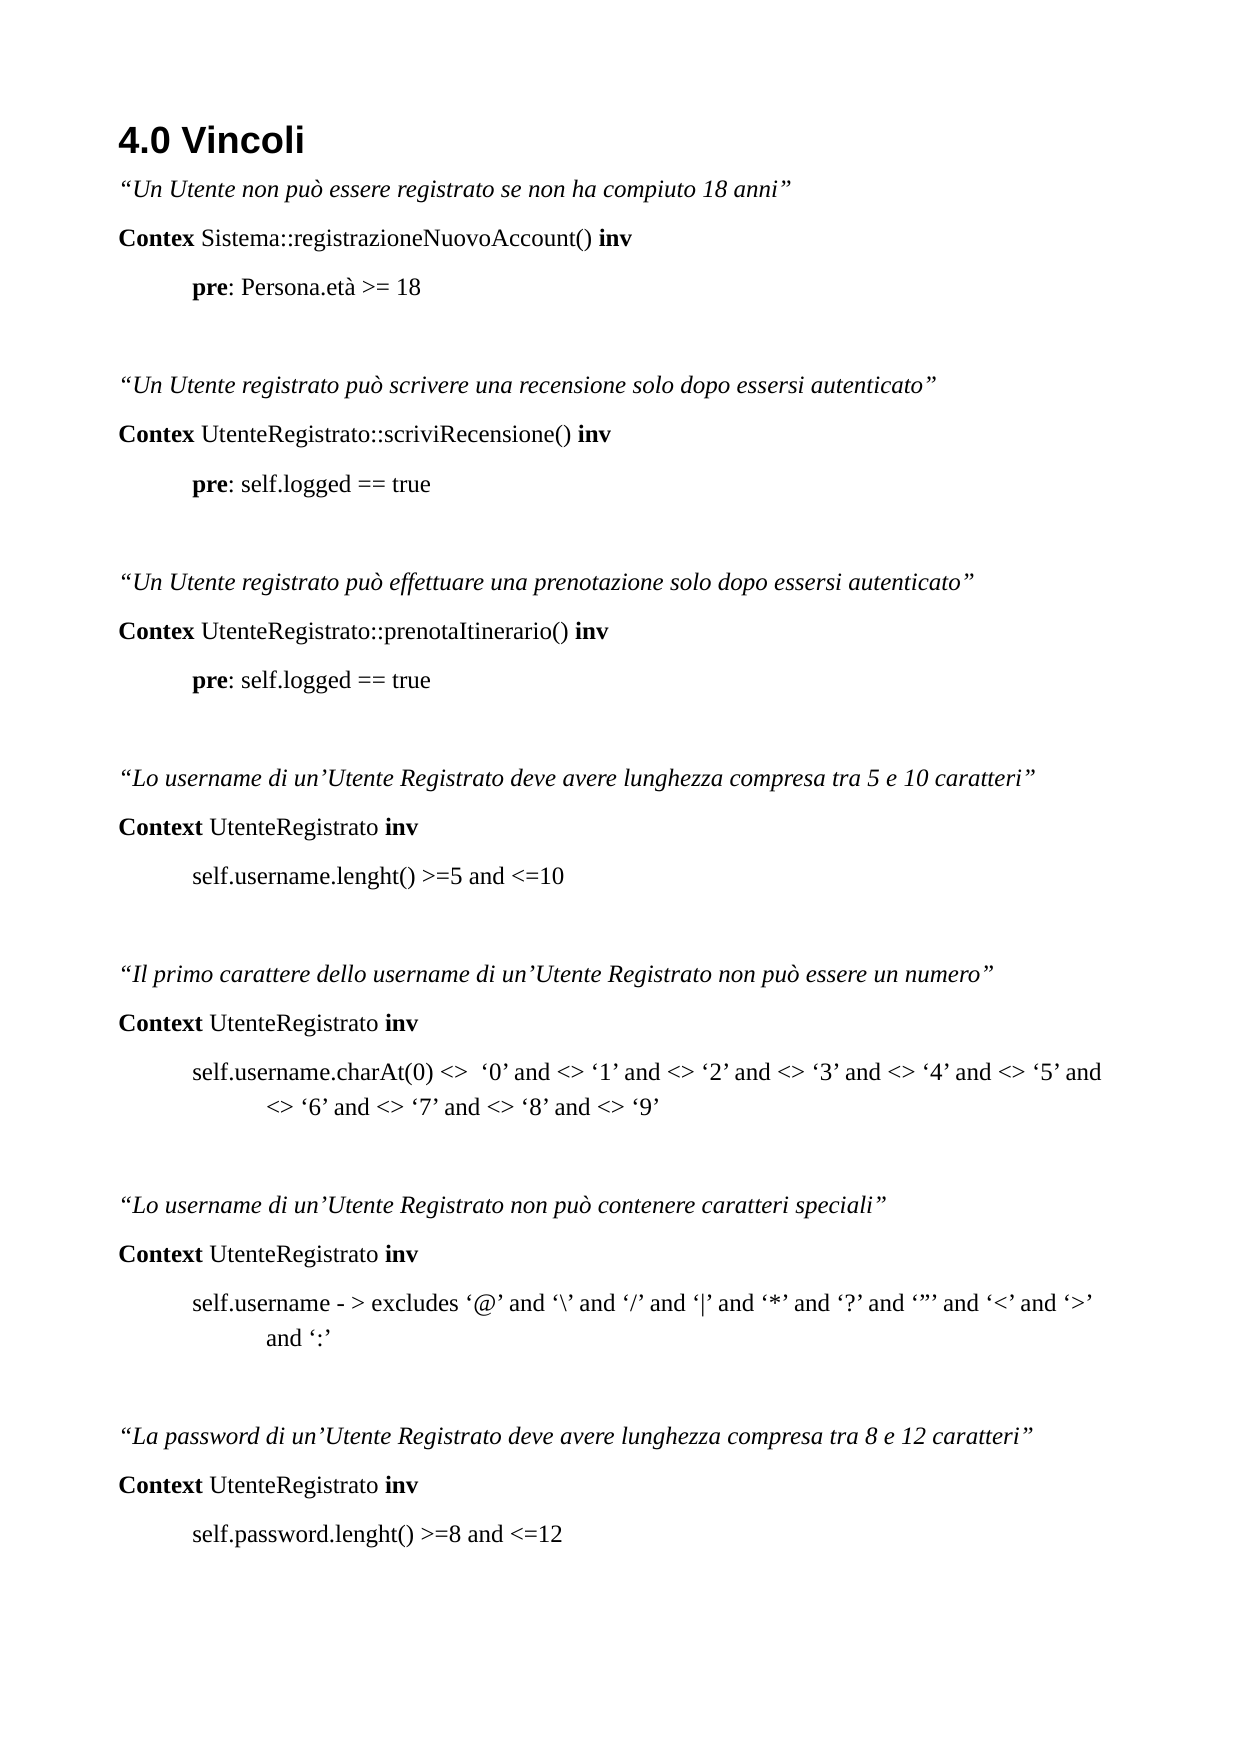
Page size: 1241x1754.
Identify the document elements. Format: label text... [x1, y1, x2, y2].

text self.username.charAt(0) <> ‘0’ and <> ‘1’ and <> ‘2’ and <> ‘3’ and <> ‘4’ and <> ‘5’ and <> ‘6’ and <> ‘7’ and <> ‘8’ and <> ‘9’ [118, 1057, 1122, 1121]
text “Lo username di un’Utente Registrato non può contenere caratteri speciali” [118, 1190, 1122, 1219]
text Contex Sistema::registrazioneNuovoAccount() inv [118, 223, 1122, 252]
text Context UtenteRegistrato inv [118, 812, 1122, 841]
text self.username.lenght() >=5 and <=10 [118, 861, 1122, 890]
text “Un Utente non può essere registrato se non ha compiuto 18 anni” [118, 174, 1122, 203]
text self.password.lenght() >=8 and <=12 [118, 1519, 1122, 1548]
text Contex UtenteRegistrato::scriviRecensione() inv [118, 419, 1122, 448]
text Context UtenteRegistrato inv [118, 1470, 1122, 1498]
text “La password di un’Utente Registrato deve avere lunghezza compresa tra 8 e 12 caratteri” [118, 1421, 1122, 1449]
text “Un Utente registrato può effettuare una prenotazione solo dopo essersi autenticato” [118, 567, 1122, 596]
text pre: self.logged == true [118, 665, 1122, 694]
subtitle 4.0 Vincoli [118, 118, 1122, 162]
text “Un Utente registrato può scrivere una recensione solo dopo essersi autenticato” [118, 371, 1122, 399]
text self.username - > excludes ‘@’ and ‘\’ and ‘/’ and ‘|’ and ‘*’ and ‘?’ and ‘”’ and ‘<’ and ‘>’ and ‘:’ [118, 1288, 1122, 1351]
text pre: self.logged == true [118, 469, 1122, 497]
text “Lo username di un’Utente Registrato deve avere lunghezza compresa tra 5 e 10 caratteri” [118, 763, 1122, 792]
text Contex UtenteRegistrato::prenotaItinerario() inv [118, 616, 1122, 644]
text “Il primo carattere dello username di un’Utente Registrato non può essere un numero” [118, 959, 1122, 988]
text pre: Persona.età >= 18 [118, 272, 1122, 301]
text Context UtenteRegistrato inv [118, 1239, 1122, 1268]
text Context UtenteRegistrato inv [118, 1008, 1122, 1037]
